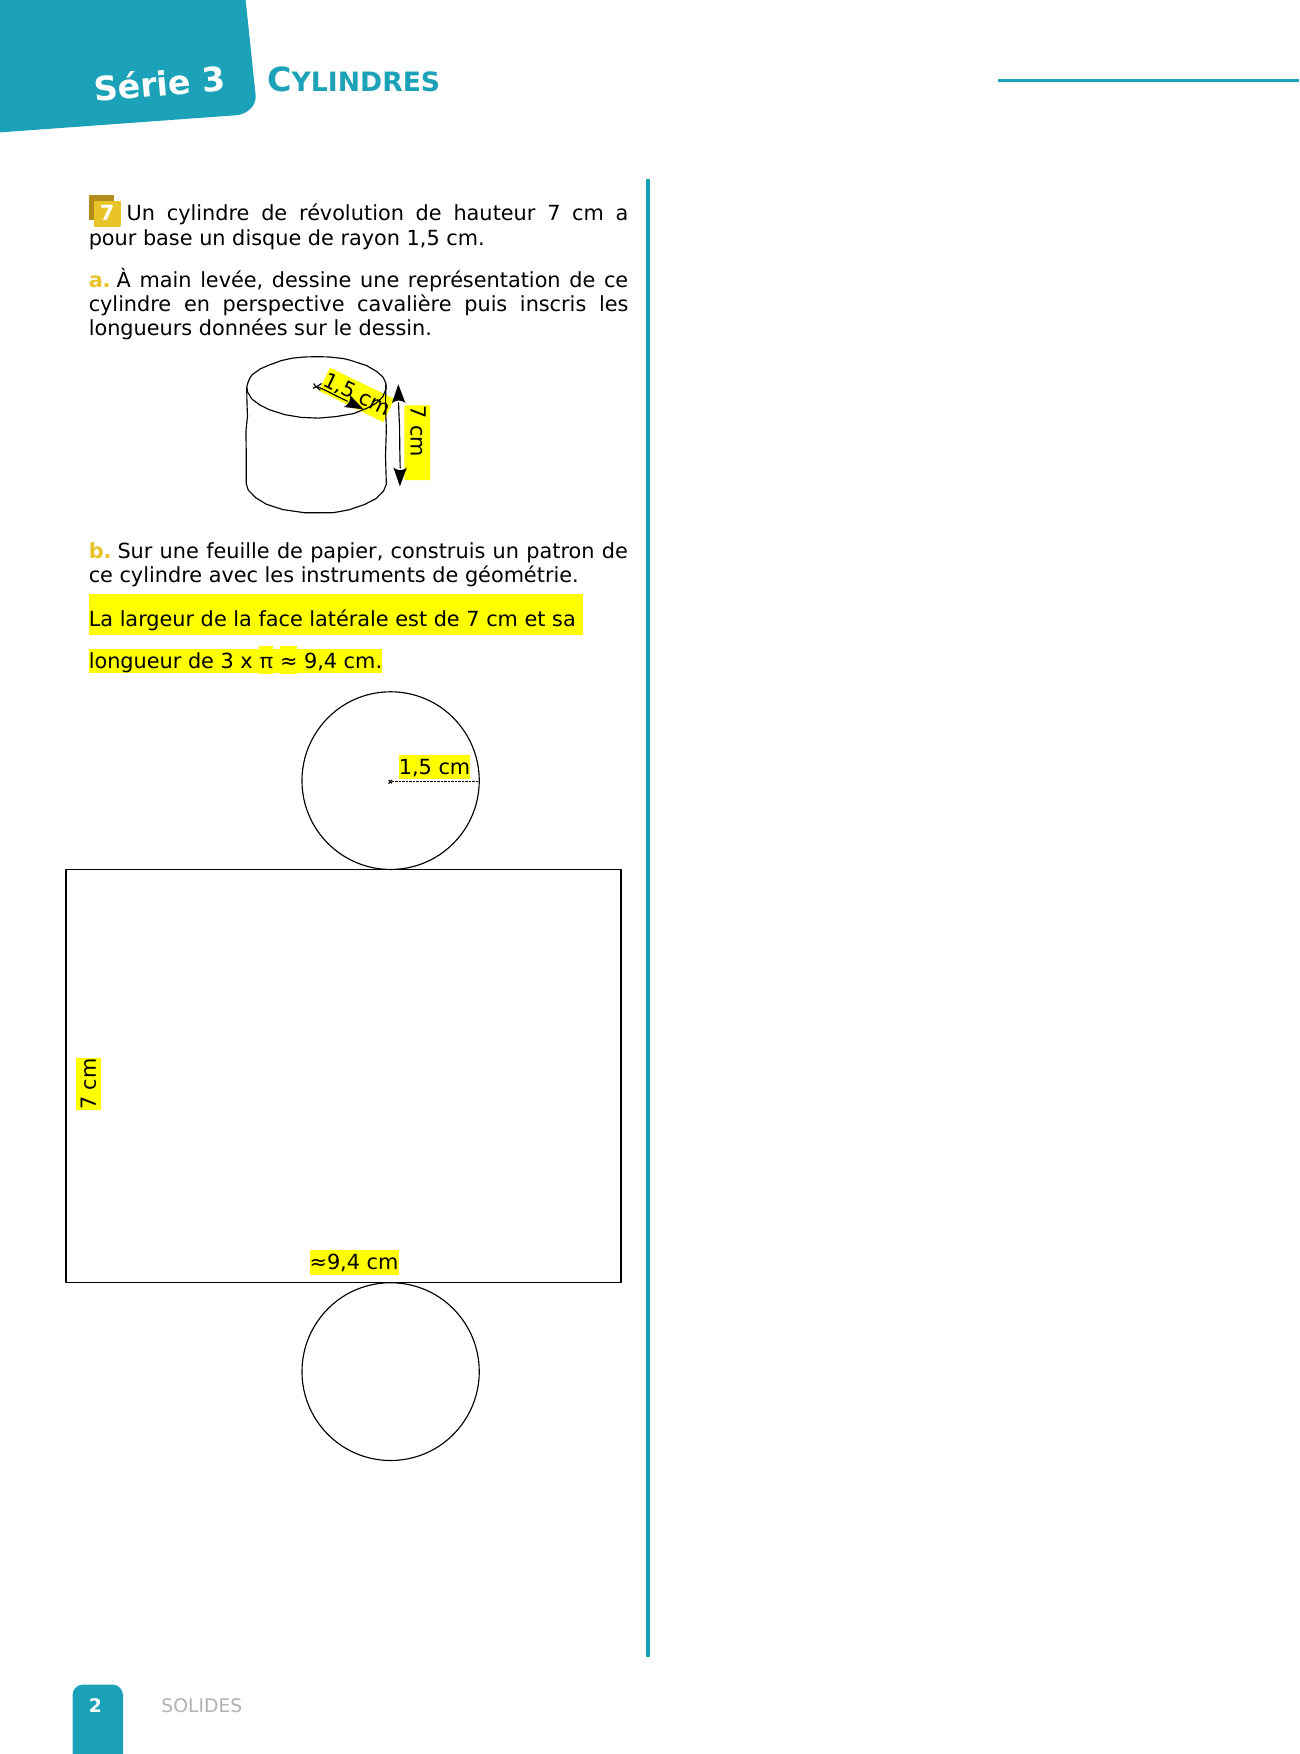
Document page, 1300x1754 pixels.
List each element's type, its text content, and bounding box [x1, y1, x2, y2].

subtitle Un cylindre de révolution de hauteur 7 cm a pour base un disque de rayon 1,5 cm. [88, 195, 629, 250]
subtitle À main levée, dessine une représentation de ce cylindre en perspective cavalière puis inscris les longueurs données sur le dessin. [88, 268, 629, 341]
text La largeur de la face latérale est de 7 cm et sa longueur de 3 x π ≈ 9,4 cm. [88, 594, 629, 676]
subtitle Sur une feuille de papier, construis un patron de ce cylindre avec les instruments de géométrie. [88, 539, 629, 588]
